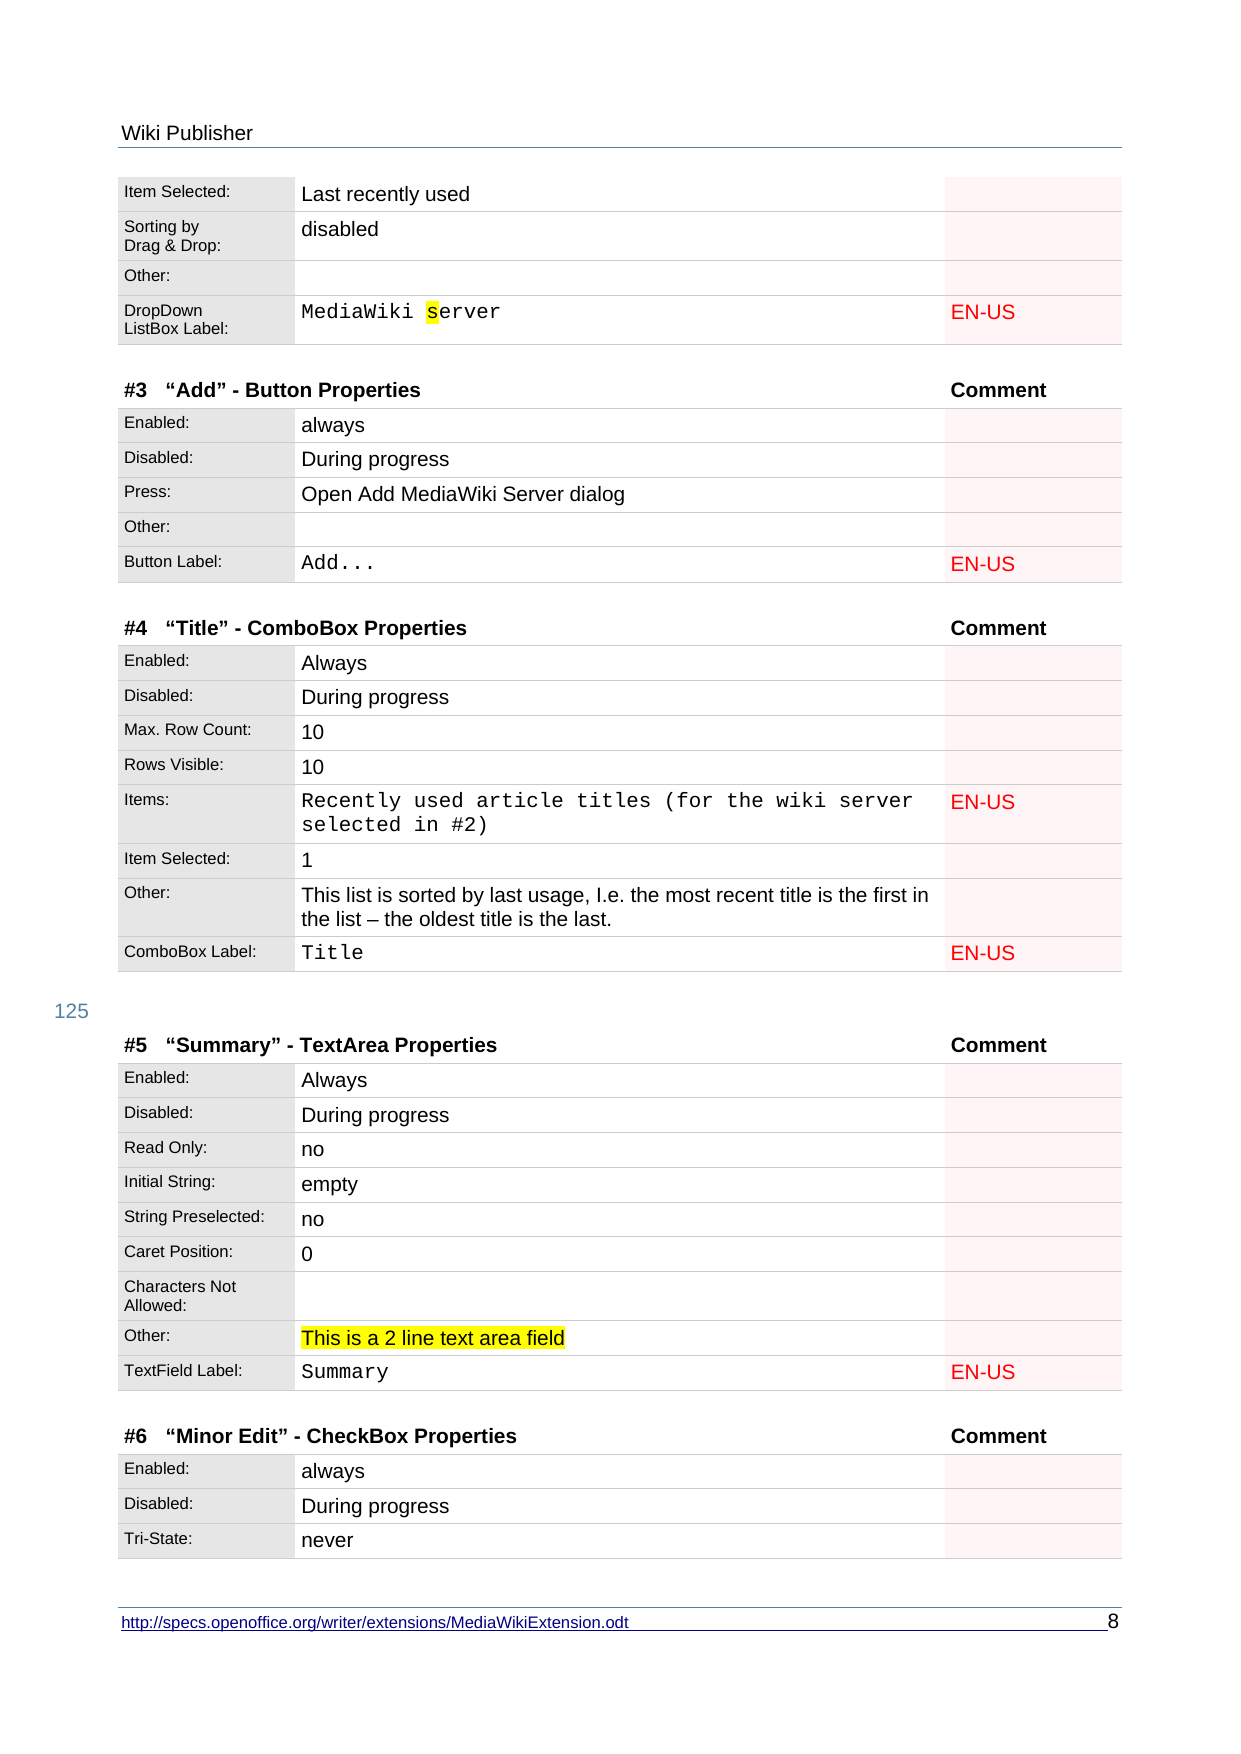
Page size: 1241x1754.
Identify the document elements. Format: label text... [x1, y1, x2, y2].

table_cell [945, 513, 1122, 546]
table_cell [945, 1168, 1122, 1202]
table_cell Disabled: [118, 443, 295, 477]
table_cell [945, 844, 1122, 878]
table_cell no [295, 1133, 945, 1167]
table_header Comment [946, 1028, 1122, 1063]
table_cell Initial String: [118, 1168, 295, 1202]
table_cell EN-US [945, 296, 1122, 344]
table_cell 10 [295, 716, 945, 750]
table_cell Max. Row Count: [118, 716, 295, 750]
table_cell This is a 2 line text area field [295, 1321, 945, 1355]
table_header “Summary” - TextArea Properties [119, 1028, 945, 1063]
table_cell Item Selected: [118, 844, 295, 878]
table_cell Enabled: [118, 1064, 295, 1097]
table_cell Read Only: [118, 1133, 295, 1167]
table_cell Caret Position: [118, 1237, 295, 1271]
table_header Comment [946, 1418, 1122, 1454]
table_cell Recently used article titles (for the wiki server selected in #2) [295, 785, 945, 843]
table_cell ComboBox Label: [118, 937, 295, 971]
table_cell always [295, 1455, 945, 1488]
table_cell During progress [295, 1098, 945, 1132]
table_cell Characters Not Allowed: [118, 1272, 295, 1320]
table_cell [945, 1237, 1122, 1271]
table_cell <Specify Other Properties Here> [295, 513, 945, 546]
table_cell [945, 177, 1122, 211]
table_cell During progress [295, 681, 945, 715]
table_cell Sorting by Drag & Drop: [118, 212, 295, 260]
table_cell Title [295, 937, 945, 971]
table_cell [945, 646, 1122, 680]
table_cell [945, 478, 1122, 512]
table_cell Tri-State: [118, 1524, 295, 1558]
table_cell Button Label: [118, 547, 295, 582]
table_cell This list is sorted by last usage, I.e. the most recent title is the first in the list – the oldest title is the last. [295, 879, 945, 936]
table_cell Add... [295, 547, 945, 582]
table_cell [945, 409, 1122, 442]
table_cell During progress [295, 443, 945, 477]
table_cell [945, 879, 1122, 936]
table_header “Minor Edit” - CheckBox Properties [119, 1418, 945, 1454]
table_cell Other: [118, 879, 295, 936]
table_cell Other: [118, 261, 295, 295]
table_cell Enabled: [118, 1455, 295, 1488]
table_cell [945, 1321, 1122, 1355]
table_cell Other: [118, 513, 295, 546]
table_cell Press: [118, 478, 295, 512]
table_cell [945, 751, 1122, 784]
table_cell Open Add MediaWiki Server dialog [295, 478, 945, 512]
table_header “Add” - Button Properties [118, 372, 945, 407]
table_cell [945, 1133, 1122, 1167]
table_cell disabled [295, 212, 945, 260]
table_cell Other: [118, 1321, 295, 1355]
table_cell [945, 1203, 1122, 1236]
table_cell EN-US [945, 937, 1122, 971]
table_cell Disabled: [118, 1098, 295, 1132]
table_cell Disabled: [118, 1489, 295, 1523]
table_header “Title” - ComboBox Properties [118, 610, 945, 645]
table_header Comment [945, 372, 1122, 407]
table_cell 1 [295, 844, 945, 878]
table_cell 10 [295, 751, 945, 784]
table_cell Item Selected: [118, 177, 295, 211]
table_cell [945, 681, 1122, 715]
table_cell no [295, 1203, 945, 1236]
table_cell Always [295, 1064, 945, 1097]
table_cell <Specify characters here> [295, 1272, 945, 1320]
table_cell never [295, 1524, 945, 1558]
table_cell Items: [118, 785, 295, 843]
table_cell Disabled: [118, 681, 295, 715]
table_cell DropDown ListBox Label: [118, 296, 295, 344]
table_cell String Preselected: [118, 1203, 295, 1236]
table_cell [945, 1524, 1122, 1558]
table_cell [945, 261, 1122, 295]
table_cell Last recently used [295, 177, 945, 211]
table_header Comment [945, 610, 1122, 645]
table_cell [945, 1455, 1122, 1488]
table_cell TextField Label: [118, 1356, 295, 1390]
table_cell EN-US [945, 785, 1122, 843]
table_cell [945, 1098, 1122, 1132]
table_cell EN-US [945, 547, 1122, 582]
table_cell [945, 212, 1122, 260]
table_cell always [295, 409, 945, 442]
table_cell Always [295, 646, 945, 680]
table_cell Enabled: [118, 646, 295, 680]
table_cell [945, 1064, 1122, 1097]
table_cell MediaWiki server [295, 296, 945, 344]
table_cell EN-US [945, 1356, 1122, 1390]
table_cell During progress [295, 1489, 945, 1523]
table_cell <Specify Other Properties Here> [295, 261, 945, 295]
table_cell [945, 716, 1122, 750]
table_cell Summary [295, 1356, 945, 1390]
table_cell empty [295, 1168, 945, 1202]
table_cell [945, 443, 1122, 477]
table_cell [945, 1272, 1122, 1320]
table_cell 0 [295, 1237, 945, 1271]
table_cell Enabled: [118, 409, 295, 442]
table_cell Rows Visible: [118, 751, 295, 784]
table_cell [945, 1489, 1122, 1523]
